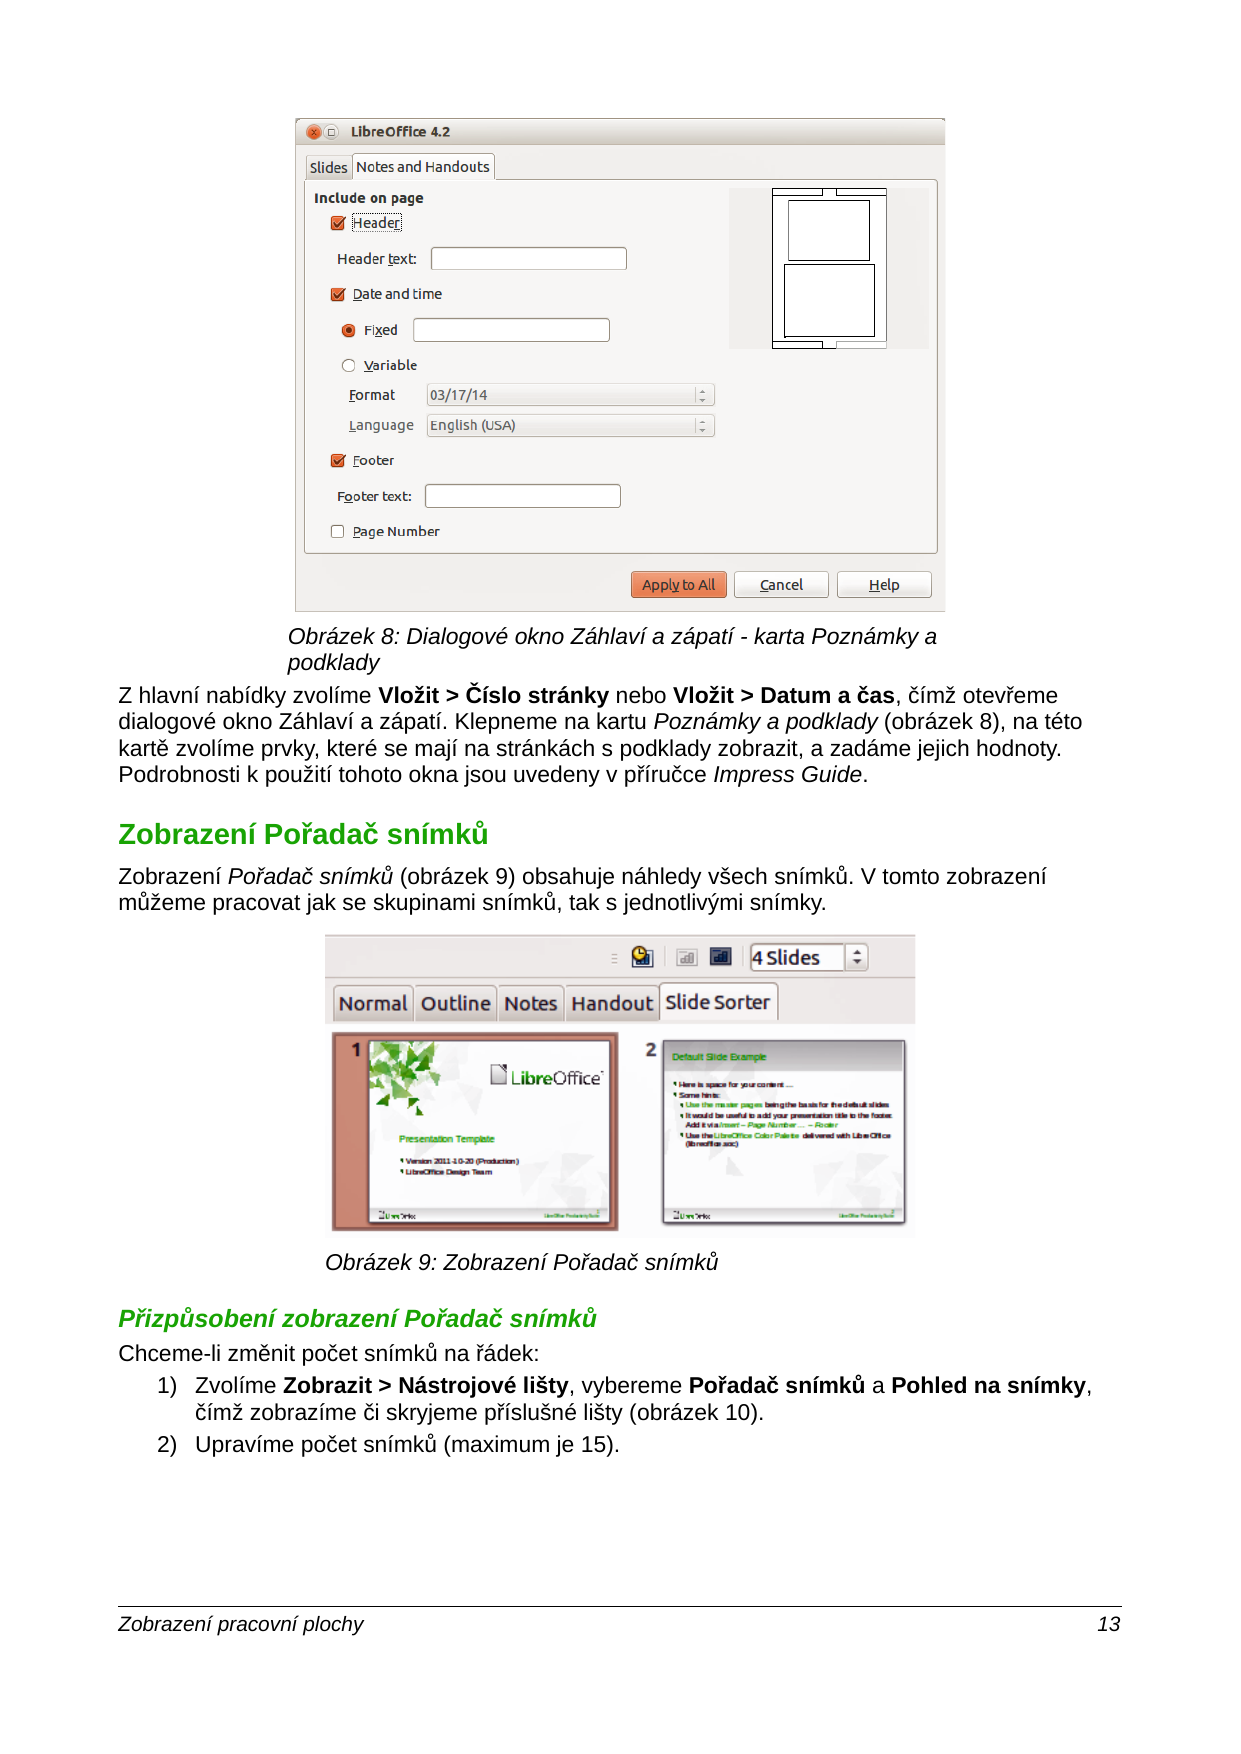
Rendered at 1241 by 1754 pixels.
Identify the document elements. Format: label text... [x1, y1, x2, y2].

picture [295, 118, 946, 612]
text Zobrazení Pořadač snímků (obrázek 9) obsahuje náhledy všech snímků. V tomto zobrazení můžeme pracovat jak se skupinami snímků, tak s jednotlivými snímky. [118, 863, 1122, 916]
subtitle Přizpůsobení zobrazení Pořadač snímků [118, 1304, 1122, 1333]
picture [325, 934, 916, 1238]
list Upravíme počet snímků (maximum je 15). [177, 1431, 1122, 1458]
text Obrázek 9: Zobrazení Pořadač snímků [325, 1248, 915, 1275]
list Chceme-li změnit počet snímků na řádek: [118, 1339, 1122, 1366]
text Obrázek 8: Dialogové okno Záhlaví a zápatí - karta Poznámky a podklady [288, 623, 953, 676]
list Z hlavní nabídky zvolíme Vložit > Číslo stránky nebo Vložit > Datum a čas, čímž otevřeme dialogové okno Záhlaví a zápatí. Klepneme na kartu Poznámky a podklady (obrázek 8), na této kartě zvolíme prvky, které se mají na stránkách s podklady zobrazit, a zadáme jejich hodnoty. Podrobnosti k použití tohoto okna jsou uvedeny v příručce Impress Guide. [118, 682, 1122, 787]
subtitle Zobrazení Pořadač snímků [118, 817, 1122, 850]
list Zvolíme Zobrazit > Nástrojové lišty, vybereme Pořadač snímků a Pohled na snímky, čímž zobrazíme či skryjeme příslušné lišty (obrázek 10). [177, 1372, 1122, 1425]
